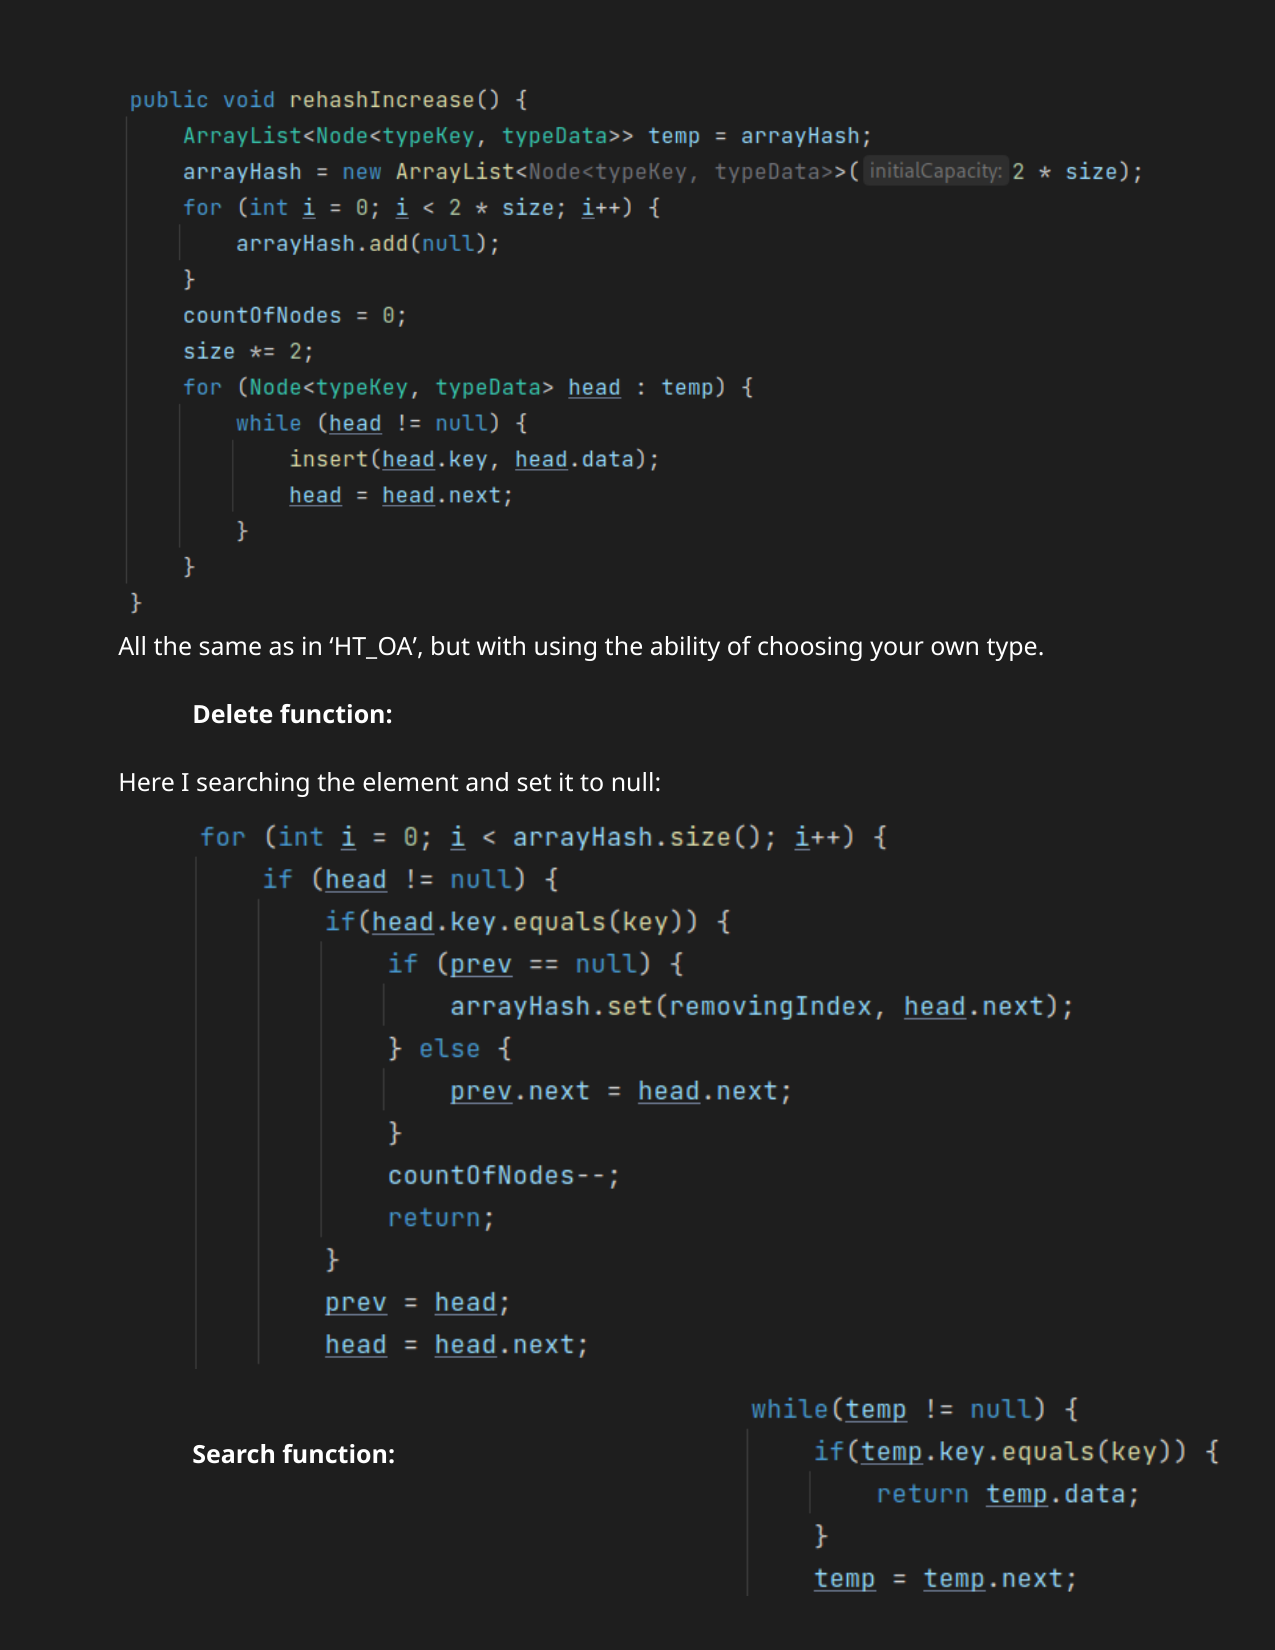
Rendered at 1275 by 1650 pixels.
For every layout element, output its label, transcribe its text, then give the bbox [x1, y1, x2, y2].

text All the same as in ‘HT_OA’, but with using the ability of choosing your own type. [118, 629, 1157, 663]
text Here I searching the element and set it to null: [118, 765, 1157, 799]
text Delete function: [118, 697, 1157, 731]
picture [172, 811, 1103, 1369]
picture [725, 1390, 1241, 1596]
picture [118, 82, 1157, 629]
text Search function: [118, 1437, 725, 1471]
